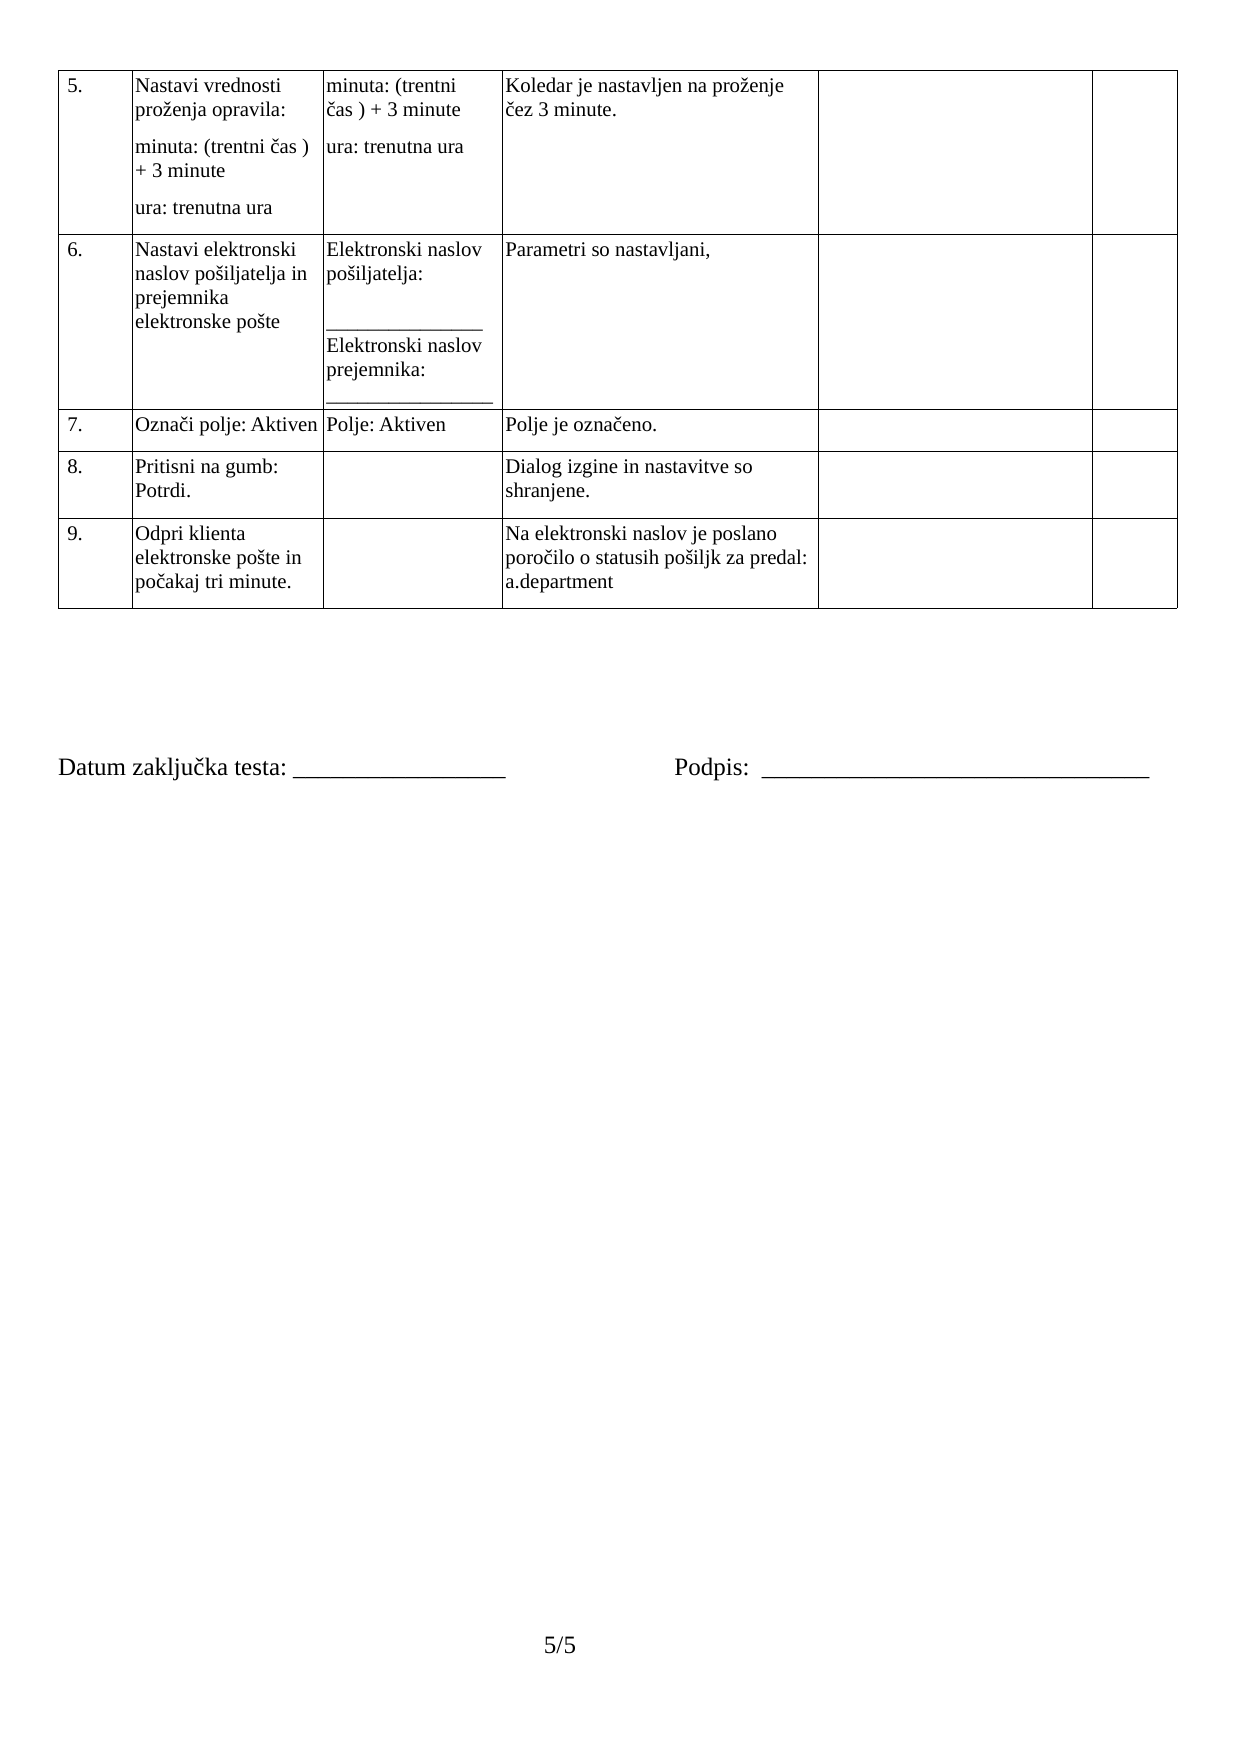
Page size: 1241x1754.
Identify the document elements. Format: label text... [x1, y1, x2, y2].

table_cell [819, 410, 1092, 451]
table_cell minuta: (trentni čas ) + 3 minute ura: trenutna ura [324, 71, 502, 234]
table_cell Polje je označeno. [503, 410, 818, 451]
table_cell [819, 71, 1092, 234]
text Datum zaključka testa: _________________ Podpis: _______________________________ [58, 752, 1177, 781]
table_cell Nastavi vrednosti proženja opravila: minuta: (trentni čas ) + 3 minute ura: trenutna ura [133, 71, 323, 234]
table_cell [59, 452, 132, 517]
table_cell [1093, 235, 1177, 408]
table_cell Označi polje: Aktiven [133, 410, 323, 451]
table_cell [819, 235, 1092, 408]
table_cell Polje: Aktiven [324, 410, 502, 451]
table_cell Odpri klienta elektronske pošte in počakaj tri minute. [133, 519, 323, 608]
table_cell Na elektronski naslov je poslano poročilo o statusih pošiljk za predal: a.department [503, 519, 818, 608]
table_cell [324, 452, 502, 517]
table_cell Nastavi elektronski naslov pošiljatelja in prejemnika elektronske pošte [133, 235, 323, 408]
table_cell [59, 519, 132, 608]
table_cell [1093, 519, 1177, 608]
table_cell Elektronski naslov pošiljatelja: _______________ Elektronski naslov prejemnika: ________________ [324, 235, 502, 408]
table_cell Dialog izgine in nastavitve so shranjene. [503, 452, 818, 517]
table_cell Pritisni na gumb: Potrdi. [133, 452, 323, 517]
table_cell Parametri so nastavljani, [503, 235, 818, 408]
table_cell [1093, 71, 1177, 234]
table_cell [1093, 410, 1177, 451]
table_cell [819, 452, 1092, 517]
table_cell [59, 410, 132, 451]
table_cell [59, 235, 132, 408]
table_cell [819, 519, 1092, 608]
table_cell Koledar je nastavljen na proženje čez 3 minute. [503, 71, 818, 234]
table_cell [324, 519, 502, 608]
table_cell [1093, 452, 1177, 517]
table_cell [59, 71, 132, 234]
